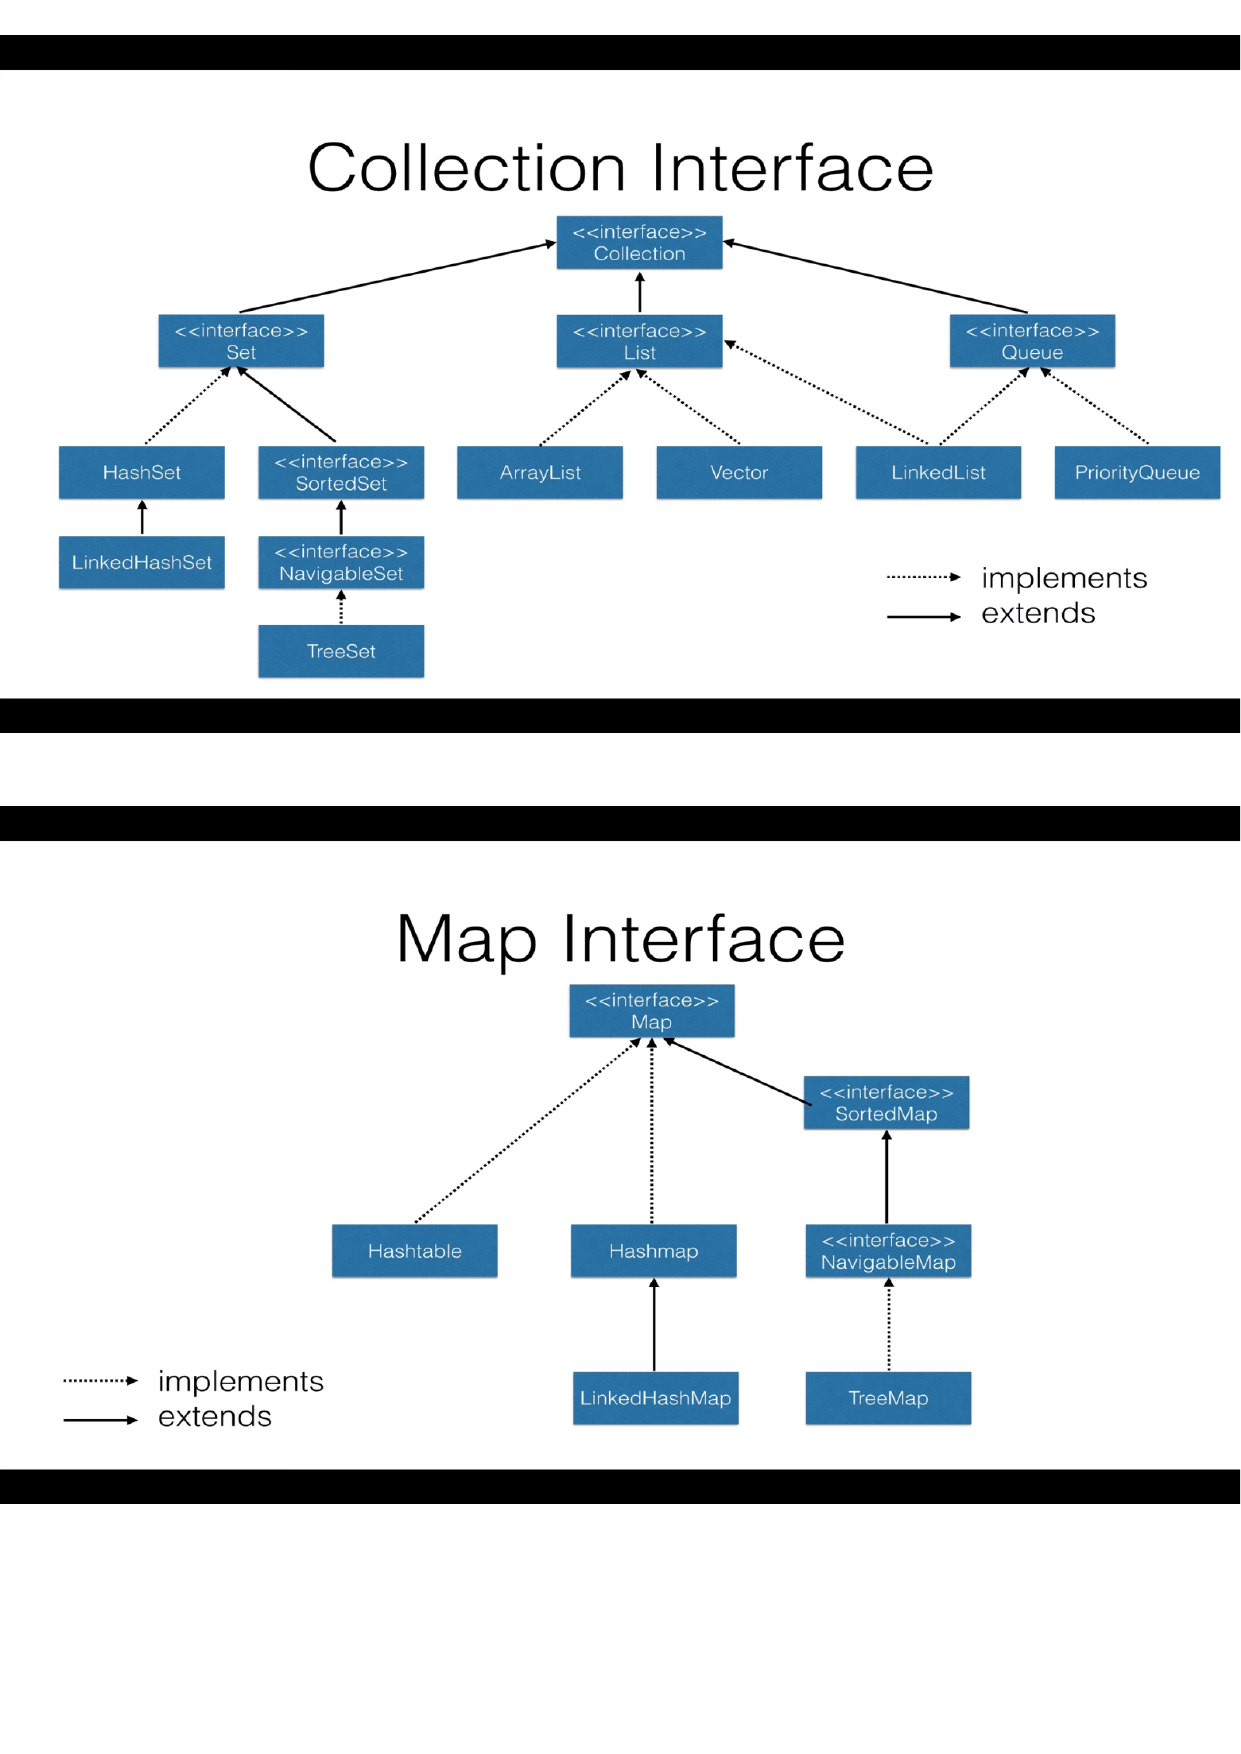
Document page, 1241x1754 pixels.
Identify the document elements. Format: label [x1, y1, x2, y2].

picture [0, 35, 1241, 733]
picture [0, 806, 1241, 1504]
